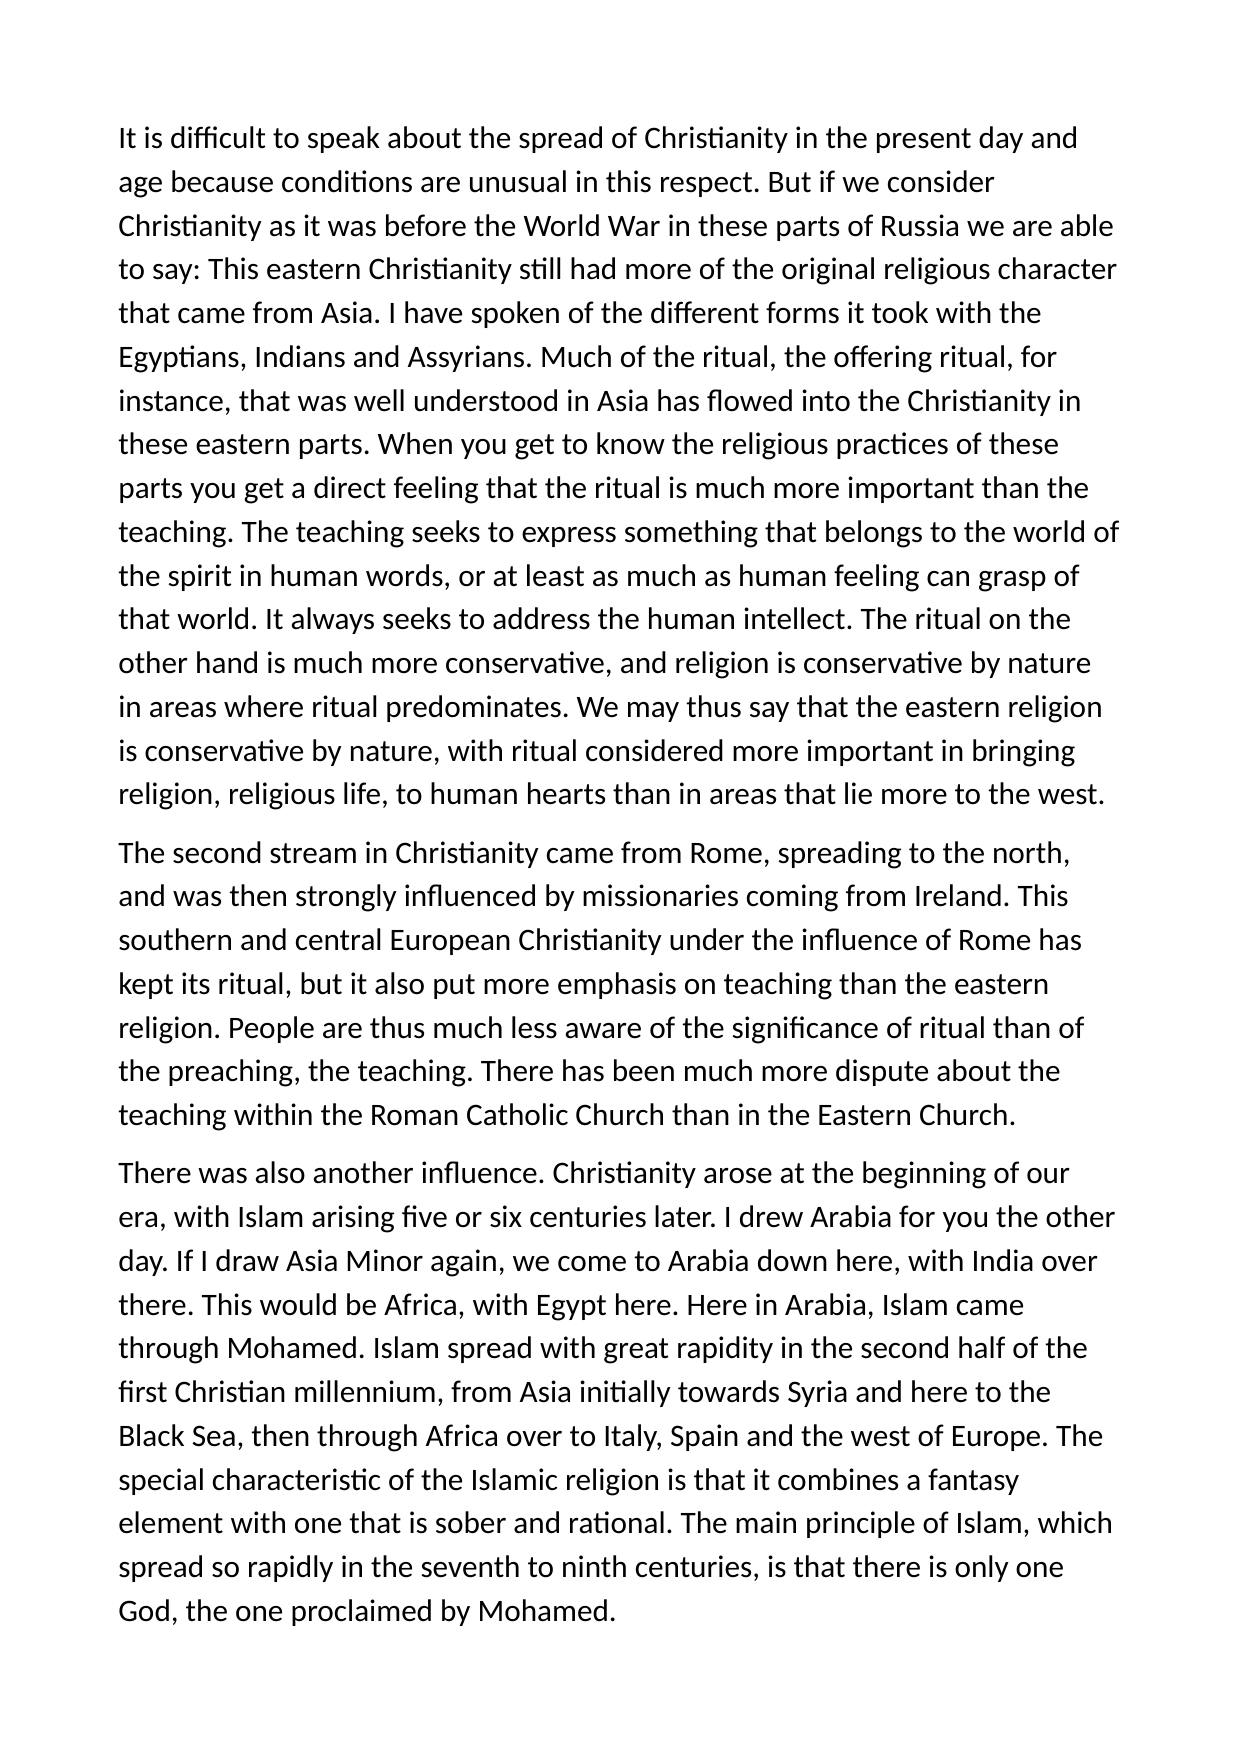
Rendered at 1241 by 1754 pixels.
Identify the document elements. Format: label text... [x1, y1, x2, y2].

text There was also another influence. Christianity arose at the beginning of our era, with Islam arising five or six centuries later. I drew Arabia for you the other day. If I draw Asia Minor again, we come to Arabia down here, with India over there. This would be Africa, with Egypt here. Here in Arabia, Islam came through Mohamed. Islam spread with great rapidity in the second half of the first Christian millennium, from Asia initially towards Syria and here to the Black Sea, then through Africa over to Italy, Spain and the west of Europe. The special characteristic of the Islamic religion is that it combines a fantasy element with one that is sober and rational. The main principle of Islam, which spread so rapidly in the seventh to ninth centuries, is that there is only one God, the one proclaimed by Mohamed. [118, 1153, 1122, 1629]
text It is difficult to speak about the spread of Christianity in the present day and age because conditions are unusual in this respect. But if we consider Christianity as it was before the World War in these parts of Russia we are able to say: This eastern Christianity still had more of the original religious character that came from Asia. I have spoken of the different forms it took with the Egyptians, Indians and Assyrians. Much of the ritual, the offering ritual, for instance, that was well understood in Asia has flowed into the Christianity in these eastern parts. When you get to know the religious practices of these parts you get a direct feeling that the ritual is much more important than the teaching. The teaching seeks to express something that belongs to the world of the spirit in human words, or at least as much as human feeling can grasp of that world. It always seeks to address the human intellect. The ritual on the other hand is much more conservative, and religion is conservative by nature in areas where ritual predominates. We may thus say that the eastern religion is conservative by nature, with ritual considered more important in bringing religion, religious life, to human hearts than in areas that lie more to the west. [118, 118, 1122, 812]
text The second stream in Christianity came from Rome, spreading to the north, and was then strongly influenced by missionaries coming from Ireland. This southern and central European Christianity under the influence of Rome has kept its ritual, but it also put more emphasis on teaching than the eastern religion. People are thus much less aware of the significance of ritual than of the preaching, the teaching. There has been much more dispute about the teaching within the Roman Catholic Church than in the Eastern Church. [118, 833, 1122, 1133]
